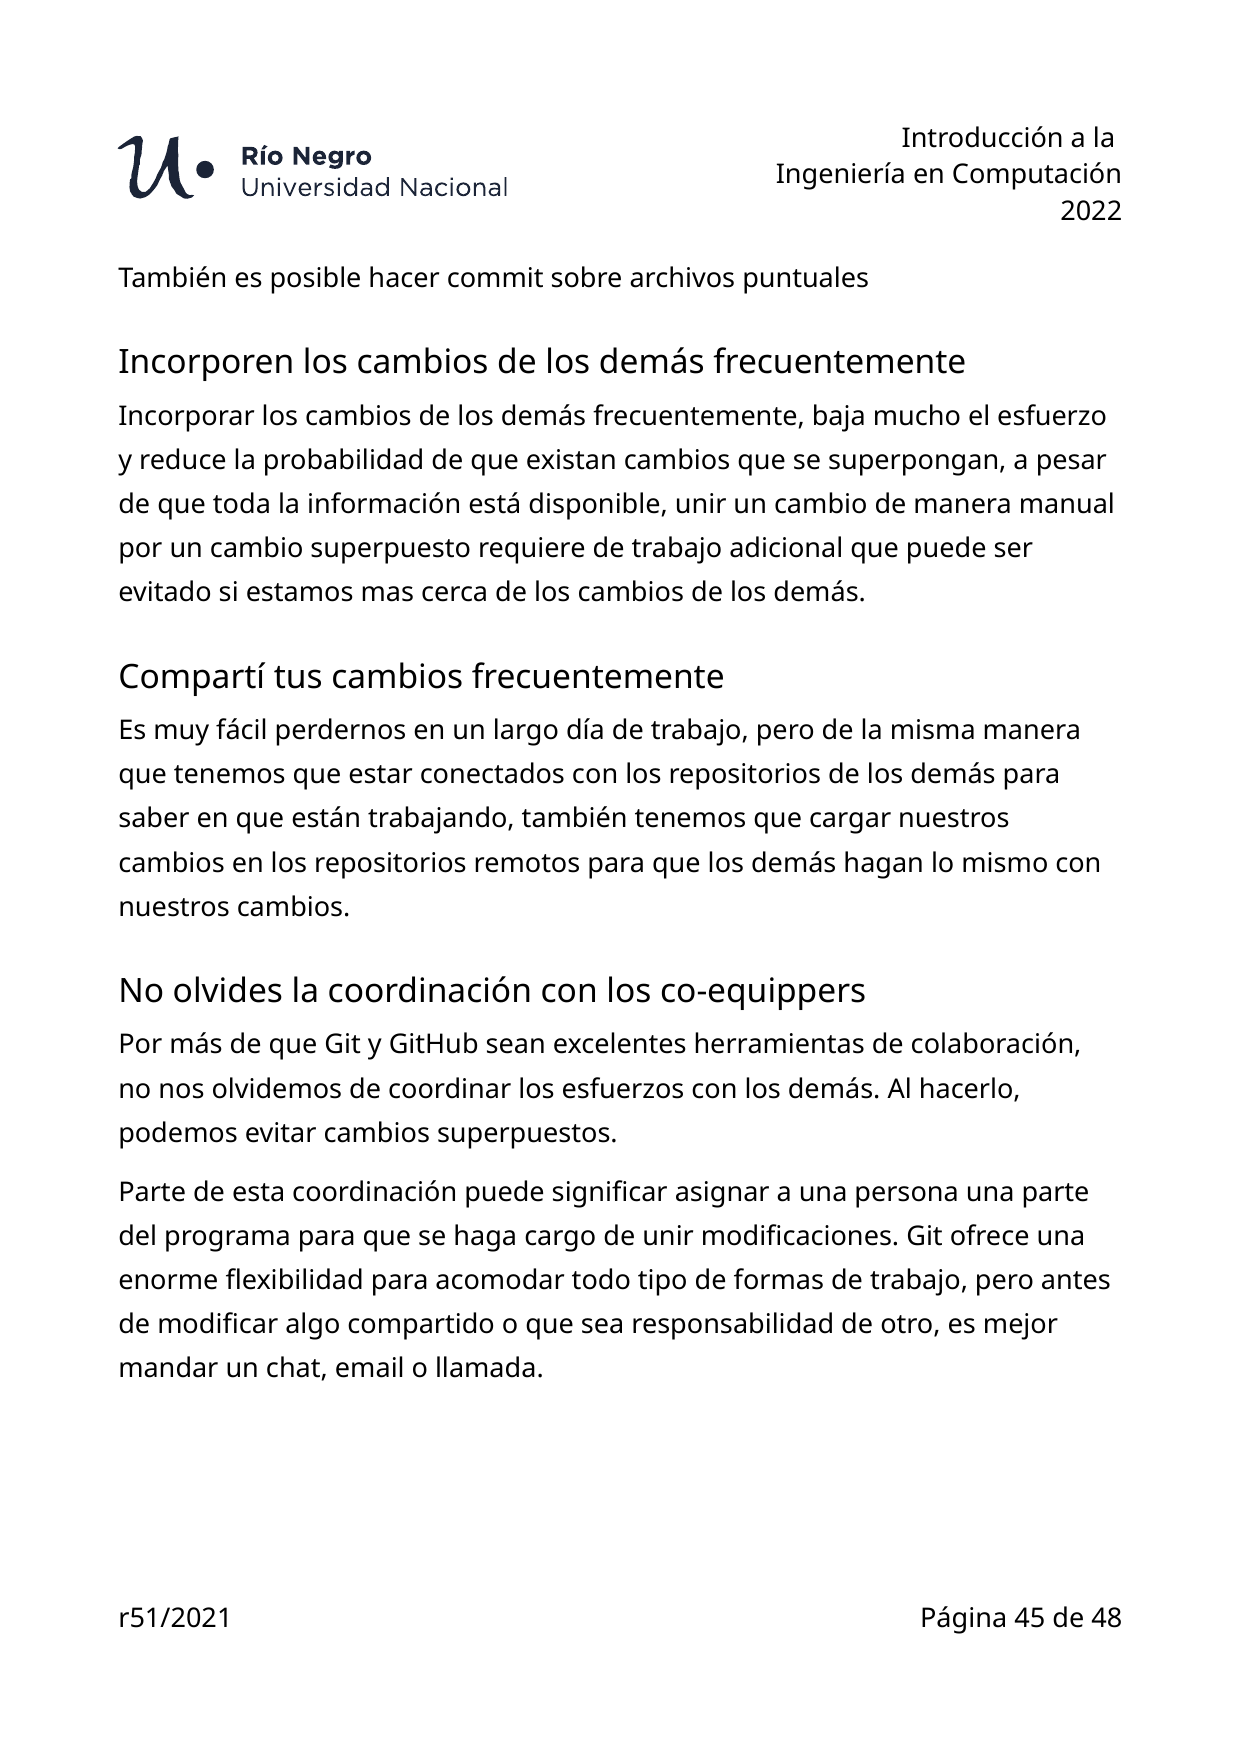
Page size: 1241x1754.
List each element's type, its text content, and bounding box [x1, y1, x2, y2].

text Por más de que Git y GitHub sean excelentes herramientas de colaboración, no nos olvidemos de coordinar los esfuerzos con los demás. Al hacerlo, podemos evitar cambios superpuestos. [118, 1025, 1122, 1150]
text Es muy fácil perdernos en un largo día de trabajo, pero de la misma manera que tenemos que estar conectados con los repositorios de los demás para saber en que están trabajando, también tenemos que cargar nuestros cambios en los repositorios remotos para que los demás hagan lo mismo con nuestros cambios. [118, 711, 1122, 924]
text También es posible hacer commit sobre archivos puntuales [118, 258, 1122, 295]
subtitle Compartí tus cambios frecuentemente [118, 652, 1122, 698]
text Parte de esta coordinación puede significar asignar a una persona una parte del programa para que se haga cargo de unir modificaciones. Git ofrece una enorme flexibilidad para acomodar todo tipo de formas de trabajo, pero antes de modificar algo compartido o que sea responsabilidad de otro, es mejor mandar un chat, email o llamada. [118, 1172, 1122, 1386]
text Incorporar los cambios de los demás frecuentemente, baja mucho el esfuerzo y reduce la probabilidad de que existan cambios que se superpongan, a pesar de que toda la información está disponible, unir un cambio de manera manual por un cambio superpuesto requiere de trabajo adicional que puede ser evitado si estamos mas cerca de los cambios de los demás. [118, 396, 1122, 609]
subtitle Incorporen los cambios de los demás frecuentemente [118, 338, 1122, 383]
subtitle No olvides la coordinación con los co-equippers [118, 967, 1122, 1012]
